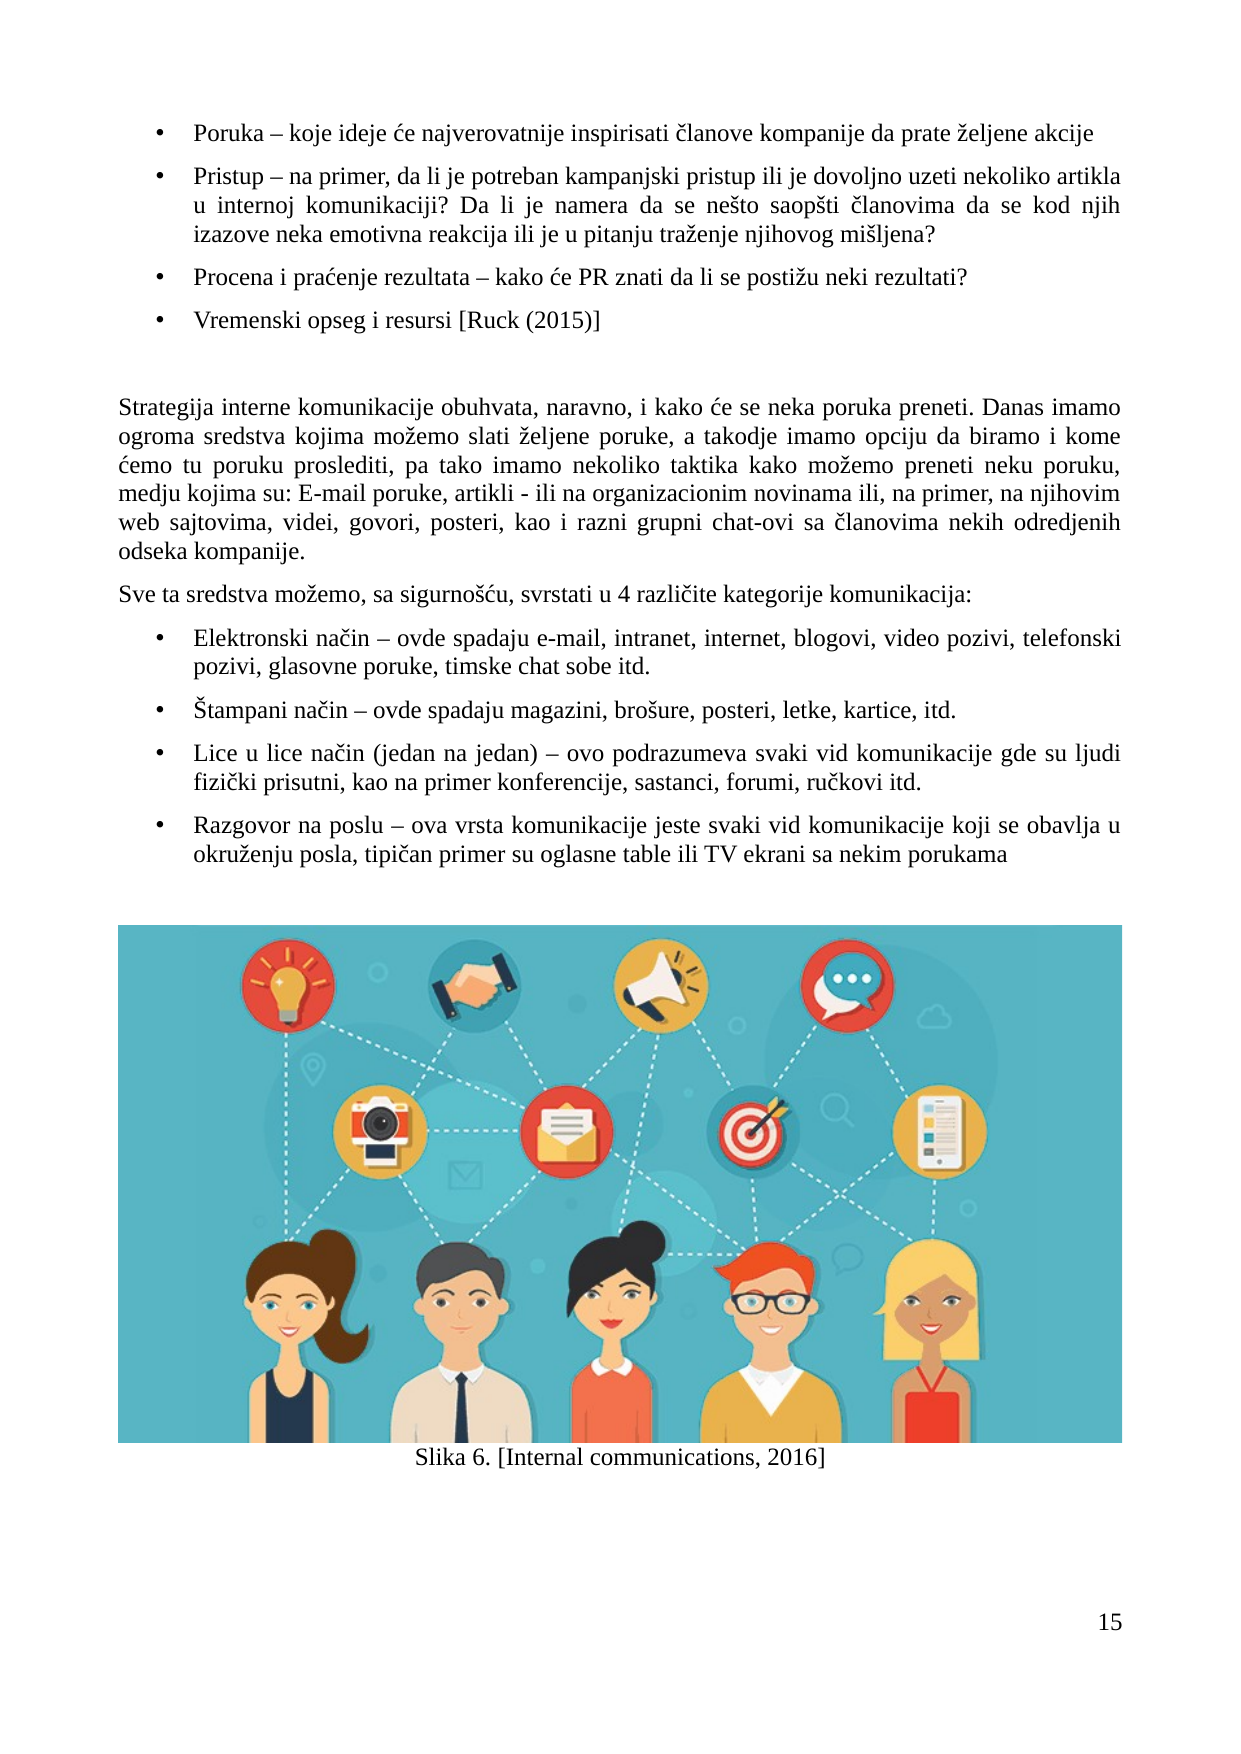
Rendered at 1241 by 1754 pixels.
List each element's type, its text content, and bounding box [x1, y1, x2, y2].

list Poruka – koje ideje će najverovatnije inspirisati članove kompanije da prate željene akcije [156, 118, 1122, 147]
text Sve ta sredstva možemo, sa sigurnošću, svrstati u 4 različite kategorije komunikacija: [118, 579, 1122, 608]
list Pristup – na primer, da li je potreban kampanjski pristup ili je dovoljno uzeti nekoliko artikla u internoj komunikaciji? Da li je namera da se nešto saopšti članovima da se kod njih izazove neka emotivna reakcija ili je u pitanju traženje njihovog mišljena? [156, 161, 1122, 248]
list Štampani način – ovde spadaju magazini, brošure, posteri, letke, kartice, itd. [156, 695, 1122, 723]
text Strategija interne komunikacije obuhvata, naravno, i kako će se neka poruka preneti. Danas imamo ogroma sredstva kojima možemo slati željene poruke, a takodje imamo opciju da biramo i kome ćemo tu poruku proslediti, pa tako imamo nekoliko taktika kako možemo preneti neku poruku, medju kojima su: E-mail poruke, artikli - ili na organizacionim novinama ili, na primer, na njihovim web sajtovima, videi, govori, posteri, kao i razni grupni chat-ovi sa članovima nekih odredjenih odseka kompanije. [118, 392, 1122, 565]
list Elektronski način – ovde spadaju e-mail, intranet, internet, blogovi, video pozivi, telefonski pozivi, glasovne poruke, timske chat sobe itd. [156, 623, 1122, 680]
list Lice u lice način (jedan na jedan) – ovo podrazumeva svaki vid komunikacije gde su ljudi fizički prisutni, kao na primer konferencije, sastanci, forumi, ručkovi itd. [156, 738, 1122, 796]
list Vremenski opseg i resursi [Ruck (2015)] [156, 306, 1122, 334]
text Slika 6. [Internal communications, 2016] [118, 1443, 1122, 1471]
picture [118, 925, 1123, 1443]
list Razgovor na poslu – ova vrsta komunikacije jeste svaki vid komunikacije koji se obavlja u okruženju posla, tipičan primer su oglasne table ili TV ekrani sa nekim porukama [156, 810, 1122, 868]
list Procena i praćenje rezultata – kako će PR znati da li se postižu neki rezultati? [156, 262, 1122, 291]
